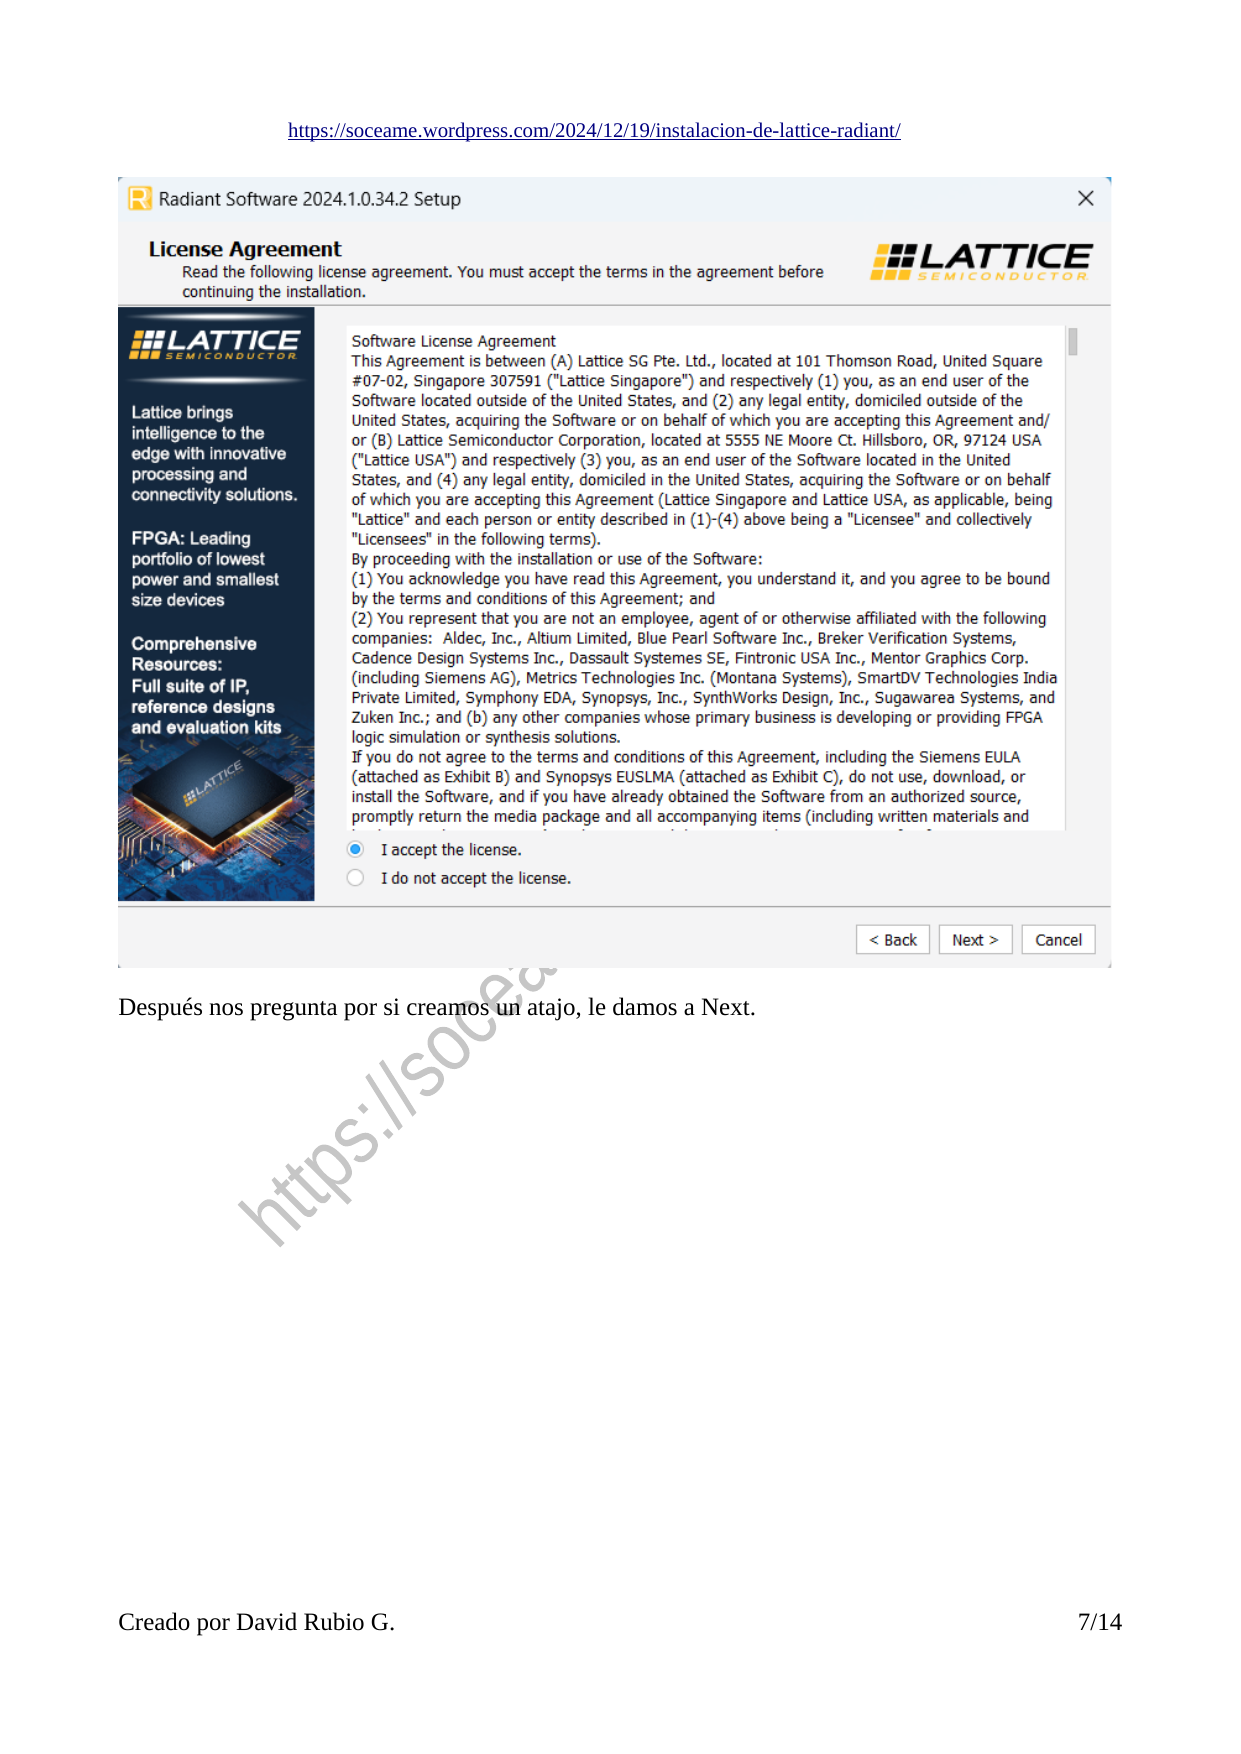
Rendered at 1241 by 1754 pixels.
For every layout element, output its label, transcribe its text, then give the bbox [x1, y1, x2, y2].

picture [118, 177, 1112, 968]
text Después nos pregunta por si creamos un atajo, le damos a Next. [118, 992, 1122, 1021]
